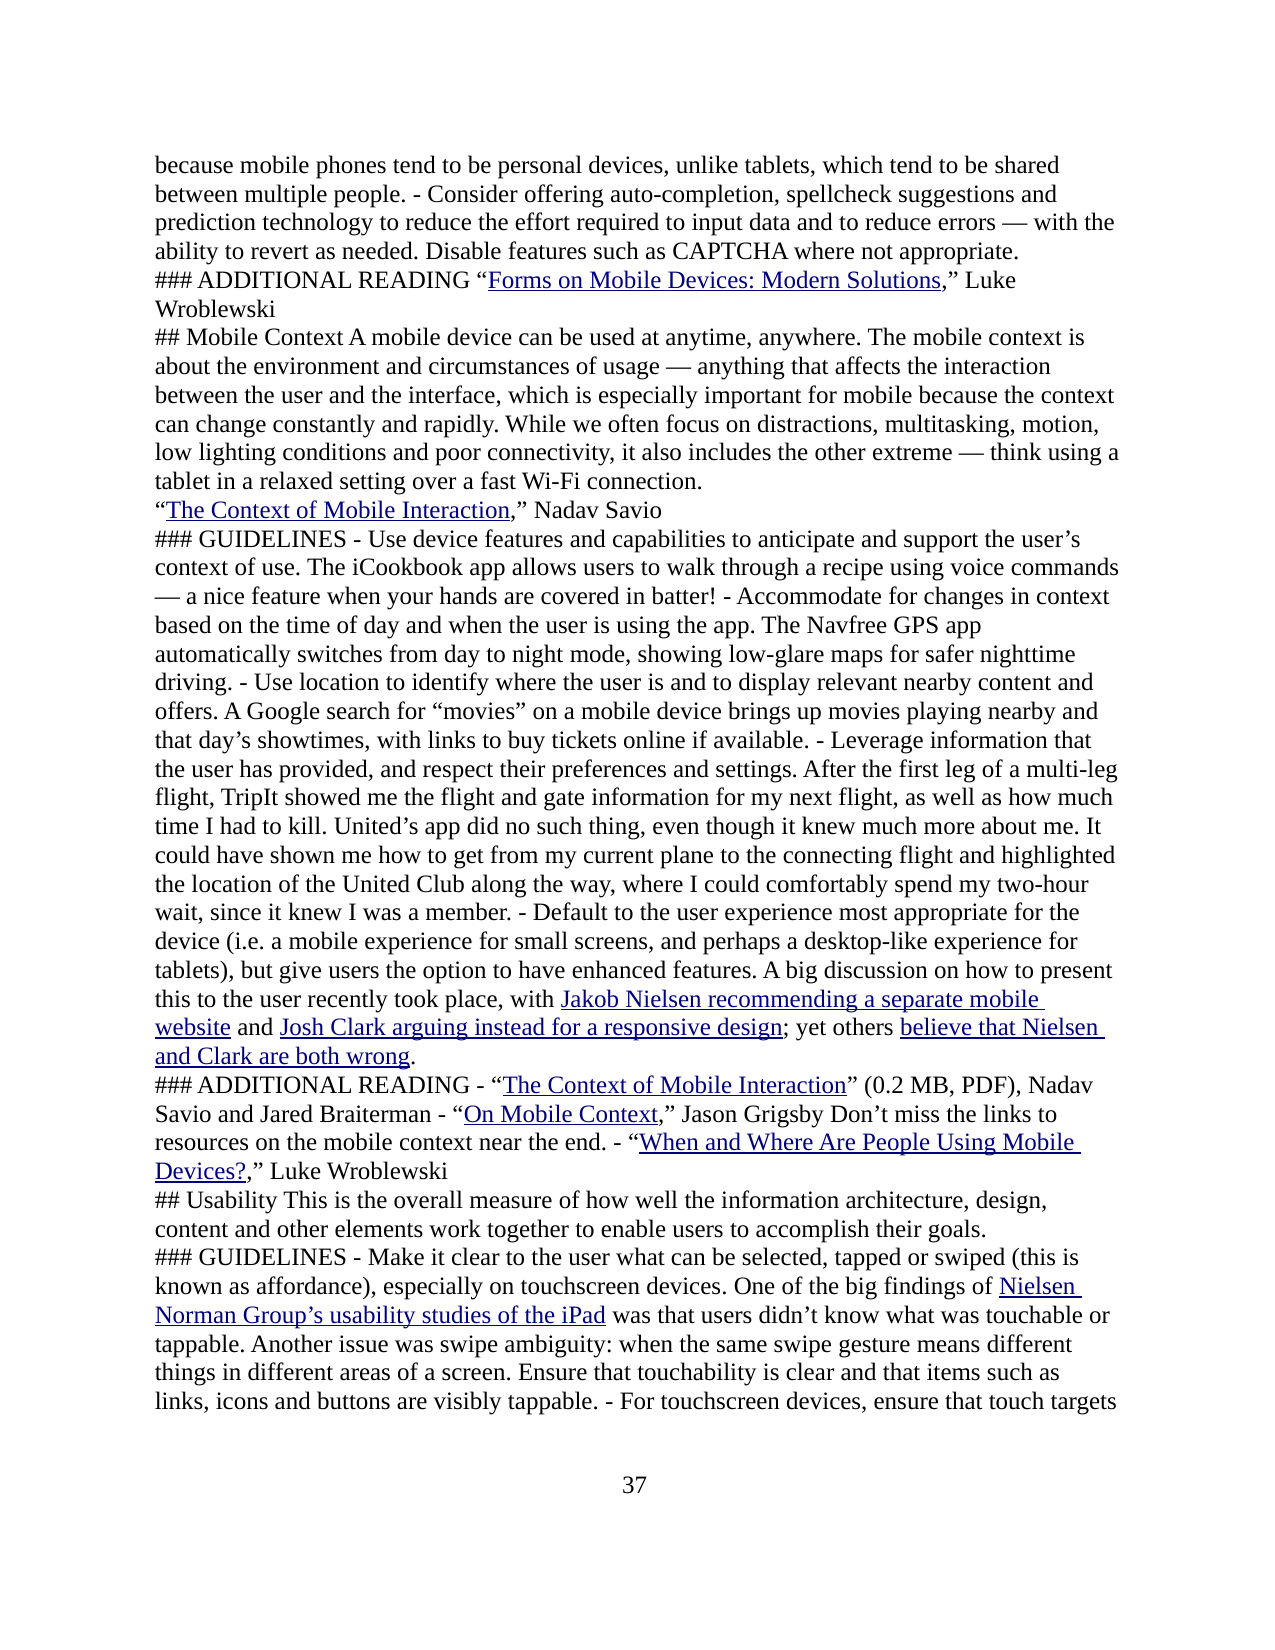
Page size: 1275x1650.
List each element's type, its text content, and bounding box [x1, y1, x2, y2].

table_cell ### GUIDELINES - Use device features and capabilities to anticipate and support the user’s context of use. The iCookbook app allows users to walk through a recipe using voice commands — a nice feature when your hands are covered in batter! - Accommodate for changes in context based on the time of day and when the user is using the app. The Navfree GPS app automatically switches from day to night mode, showing low-glare maps for safer nighttime driving. - Use location to identify where the user is and to display relevant nearby content and offers. A Google search for “movies” on a mobile device brings up movies playing nearby and that day’s showtimes, with links to buy tickets online if available. - Leverage information that the user has provided, and respect their preferences and settings. After the first leg of a multi-leg flight, TripIt showed me the flight and gate information for my next flight, as well as how much time I had to kill. United’s app did no such thing, even though it knew much more about me. It could have shown me how to get from my current plane to the connecting flight and highlighted the location of the United Club along the way, where I could comfortably spend my two-hour wait, since it knew I was a member. - Default to the user experience most appropriate for the device (i.e. a mobile experience for small screens, and perhaps a desktop-like experience for tablets), but give users the option to have enhanced features. A big discussion on how to present this to the user recently took place, with Jakob Nielsen recommending a separate mobile website and Josh Clark arguing instead for a responsive design; yet others believe that Nielsen and Clark are both wrong. [150, 524, 1125, 1070]
table_cell ### ADDITIONAL READING - “The Context of Mobile Interaction” (0.2 MB, PDF), Nadav Savio and Jared Braiterman - “On Mobile Context,” Jason Grigsby Don’t miss the links to resources on the mobile context near the end. - “When and Where Are People Using Mobile Devices?,” Luke Wroblewski [150, 1070, 1125, 1185]
table_cell ### ADDITIONAL READING “Forms on Mobile Devices: Modern Solutions,” Luke Wroblewski [150, 265, 1125, 322]
table_cell ## Mobile Context A mobile device can be used at anytime, anywhere. The mobile context is about the environment and circumstances of usage — anything that affects the interaction between the user and the interface, which is especially important for mobile because the context can change constantly and rapidly. While we often focus on distractions, multitasking, motion, low lighting conditions and poor connectivity, it also includes the other extreme — think using a tablet in a relaxed setting over a fast Wi-Fi connection. [150, 323, 1125, 495]
table_cell ### GUIDELINES - Make it clear to the user what can be selected, tapped or swiped (this is known as affordance), especially on touchscreen devices. One of the big findings of Nielsen Norman Group’s usability studies of the iPad was that users didn’t know what was touchable or tappable. Another issue was swipe ambiguity: when the same swipe gesture means different things in different areas of a screen. Ensure that touchability is clear and that items such as links, icons and buttons are visibly tappable. - For touchscreen devices, ensure that touch targets [150, 1243, 1125, 1415]
table_cell ## Usability This is the overall measure of how well the information architecture, design, content and other elements work together to enable users to accomplish their goals. [150, 1185, 1125, 1242]
table_cell “The Context of Mobile Interaction,” Nadav Savio [150, 495, 1125, 524]
table_cell because mobile phones tend to be personal devices, unlike tablets, which tend to be shared between multiple people. - Consider offering auto-completion, spellcheck suggestions and prediction technology to reduce the effort required to input data and to reduce errors — with the ability to revert as needed. Disable features such as CAPTCHA where not appropriate. [150, 150, 1125, 265]
